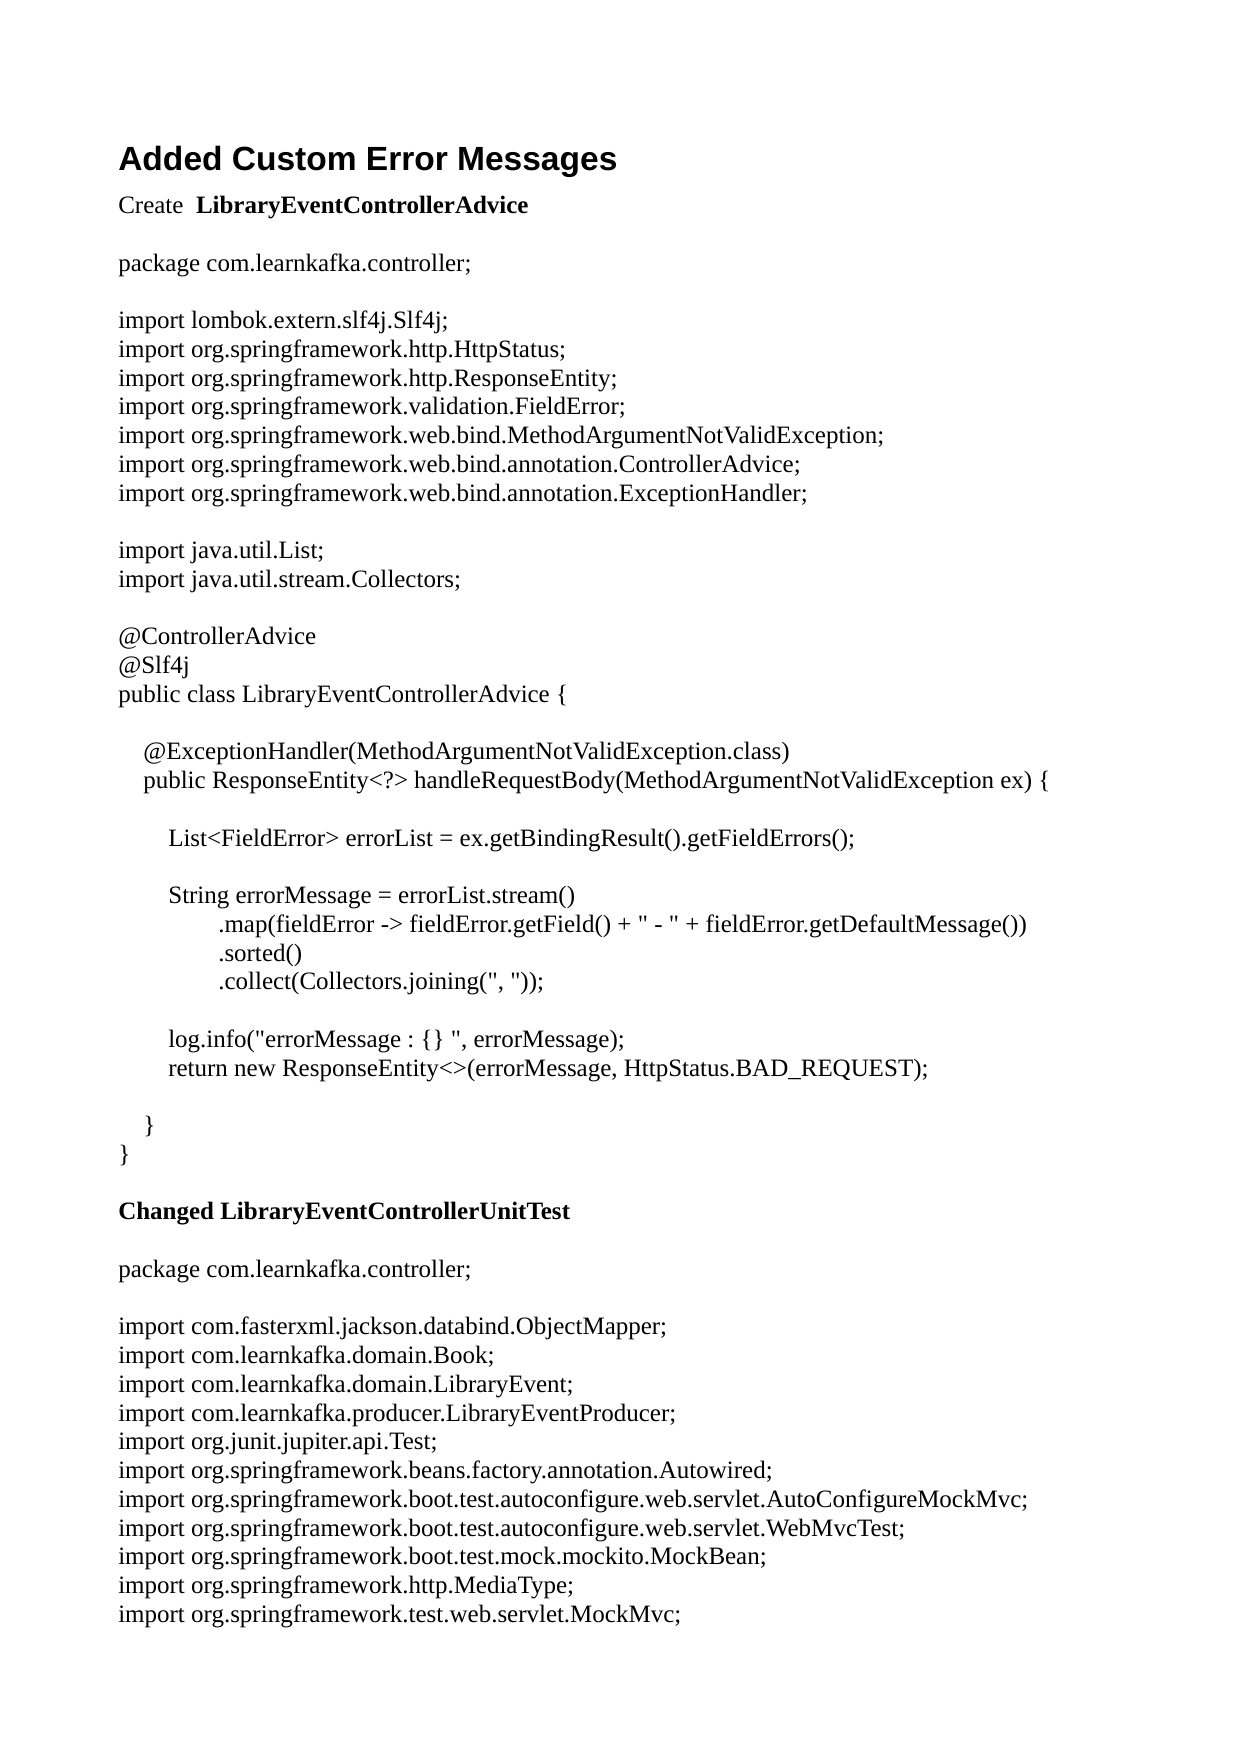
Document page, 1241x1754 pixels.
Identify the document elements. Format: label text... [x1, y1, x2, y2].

subtitle Added Custom Error Messages [118, 139, 1122, 178]
text Create LibraryEventControllerAdvice [118, 190, 1122, 219]
text Changed LibraryEventControllerUnitTest [118, 1196, 1122, 1225]
text package com.learnkafka.controller; import com.fasterxml.jackson.databind.ObjectMapper; import com.learnkafka.domain.Book; import com.learnkafka.domain.LibraryEvent; import com.learnkafka.producer.LibraryEventProducer; import org.junit.jupiter.api.Test; import org.springframework.beans.factory.annotation.Autowired; import org.springframework.boot.test.autoconfigure.web.servlet.AutoConfigureMockMvc; import org.springframework.boot.test.autoconfigure.web.servlet.WebMvcTest; import org.springframework.boot.test.mock.mockito.MockBean; import org.springframework.http.MediaType; import org.springframework.test.web.servlet.MockMvc; [118, 1254, 1122, 1628]
text package com.learnkafka.controller; import lombok.extern.slf4j.Slf4j; import org.springframework.http.HttpStatus; import org.springframework.http.ResponseEntity; import org.springframework.validation.FieldError; import org.springframework.web.bind.MethodArgumentNotValidException; import org.springframework.web.bind.annotation.ControllerAdvice; import org.springframework.web.bind.annotation.ExceptionHandler; import java.util.List; import java.util.stream.Collectors; @ControllerAdvice @Slf4j public class LibraryEventControllerAdvice { @ExceptionHandler(MethodArgumentNotValidException.class) public ResponseEntity<?> handleRequestBody(MethodArgumentNotValidException ex) { List<FieldError> errorList = ex.getBindingResult().getFieldErrors(); String errorMessage = errorList.stream() .map(fieldError -> fieldError.getField() + " - " + fieldError.getDefaultMessage()) .sorted() .collect(Collectors.joining(", ")); log.info("errorMessage : {} ", errorMessage); return new ResponseEntity<>(errorMessage, HttpStatus.BAD_REQUEST); } } [118, 248, 1122, 1196]
